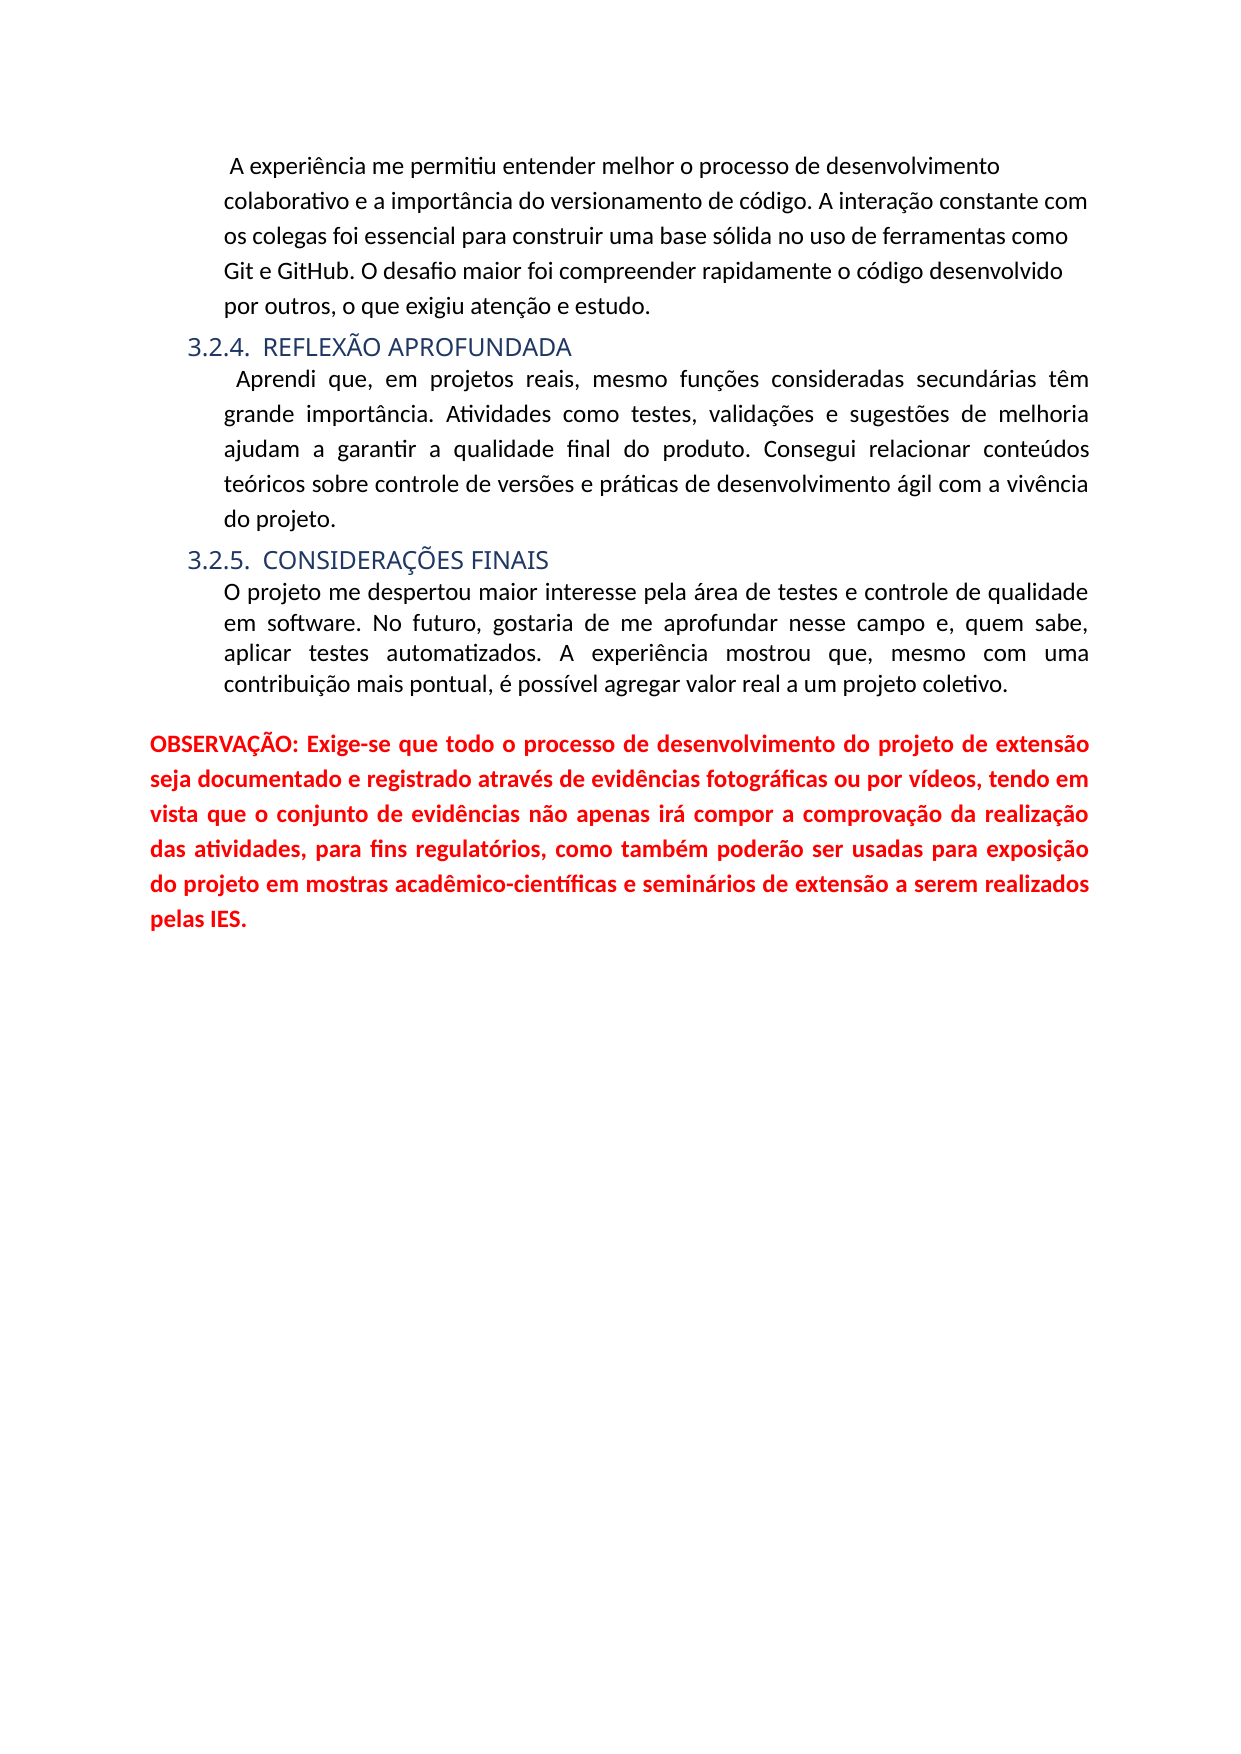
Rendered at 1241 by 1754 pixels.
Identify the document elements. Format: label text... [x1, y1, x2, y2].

text O projeto me despertou maior interesse pela área de testes e controle de qualidade em software. No futuro, gostaria de me aprofundar nesse campo e, quem sabe, aplicar testes automatizados. A experiência mostrou que, mesmo com uma contribuição mais pontual, é possível agregar valor real a um projeto coletivo. [224, 576, 1090, 698]
list REFLEXÃO APROFUNDADA [187, 329, 1090, 363]
list CONSIDERAÇÕES FINAIS [187, 542, 1090, 576]
text Aprendi que, em projetos reais, mesmo funções consideradas secundárias têm grande importância. Atividades como testes, validações e sugestões de melhoria ajudam a garantir a qualidade final do produto. Consegui relacionar conteúdos teóricos sobre controle de versões e práticas de desenvolvimento ágil com a vivência do projeto. [224, 363, 1090, 534]
text A experiência me permitiu entender melhor o processo de desenvolvimento colaborativo e a importância do versionamento de código. A interação constante com os colegas foi essencial para construir uma base sólida no uso de ferramentas como Git e GitHub. O desafio maior foi compreender rapidamente o código desenvolvido por outros, o que exigiu atenção e estudo. [224, 150, 1090, 321]
text OBSERVAÇÃO: Exige-se que todo o processo de desenvolvimento do projeto de extensão seja documentado e registrado através de evidências fotográficas ou por vídeos, tendo em vista que o conjunto de evidências não apenas irá compor a comprovação da realização das atividades, para fins regulatórios, como também poderão ser usadas para exposição do projeto em mostras acadêmico-científicas e seminários de extensão a serem realizados pelas IES. [150, 728, 1090, 933]
